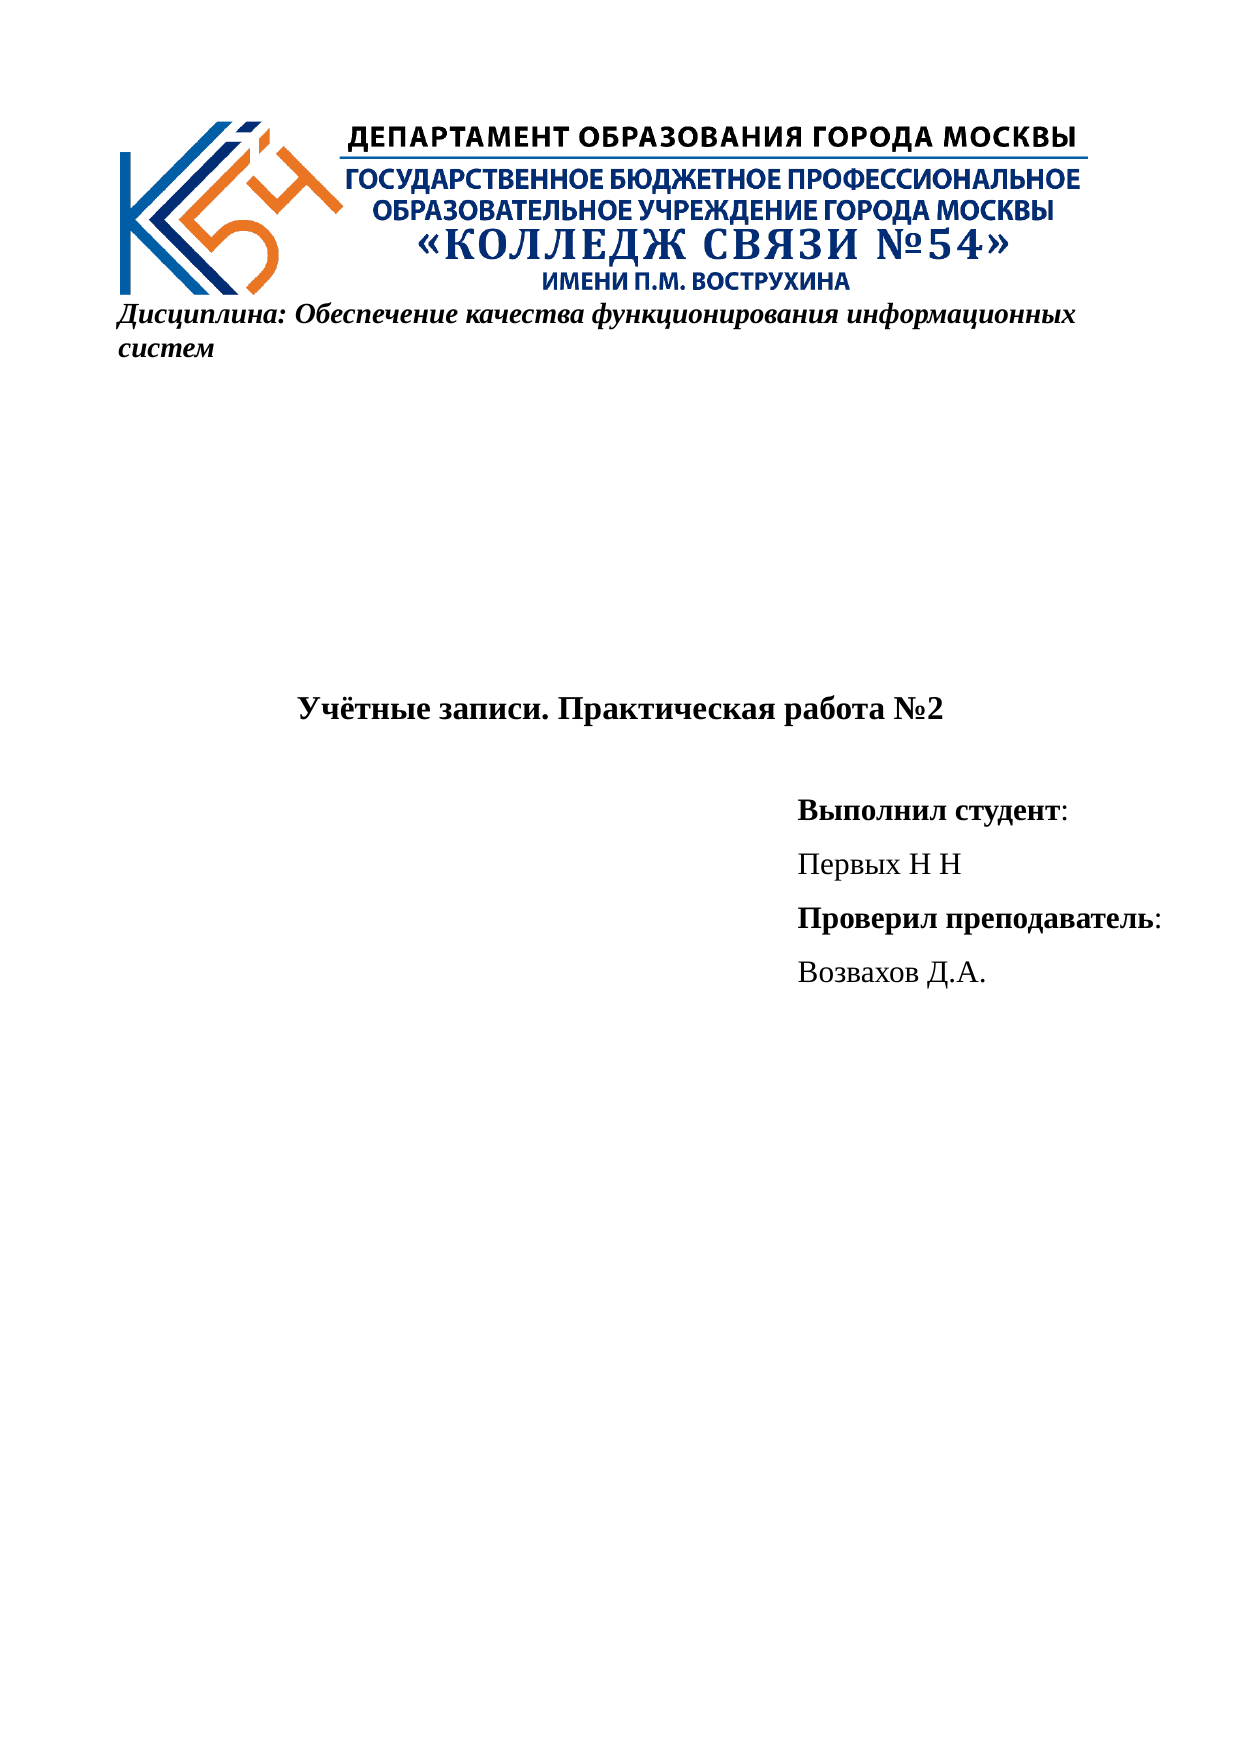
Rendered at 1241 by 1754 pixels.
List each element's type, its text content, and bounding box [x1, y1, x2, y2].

picture [118, 118, 1089, 297]
text Проверил преподаватель: [797, 899, 1181, 935]
text Первых Н Н [797, 845, 1122, 881]
text Дисциплина: Обеспечение качества функционирования информационных систем [118, 296, 1122, 363]
text Возвахов Д.А. [722, 953, 1122, 989]
text Выполнил студент: [797, 792, 1122, 827]
text Учётные записи. Практическая работа №2 [118, 688, 1122, 727]
